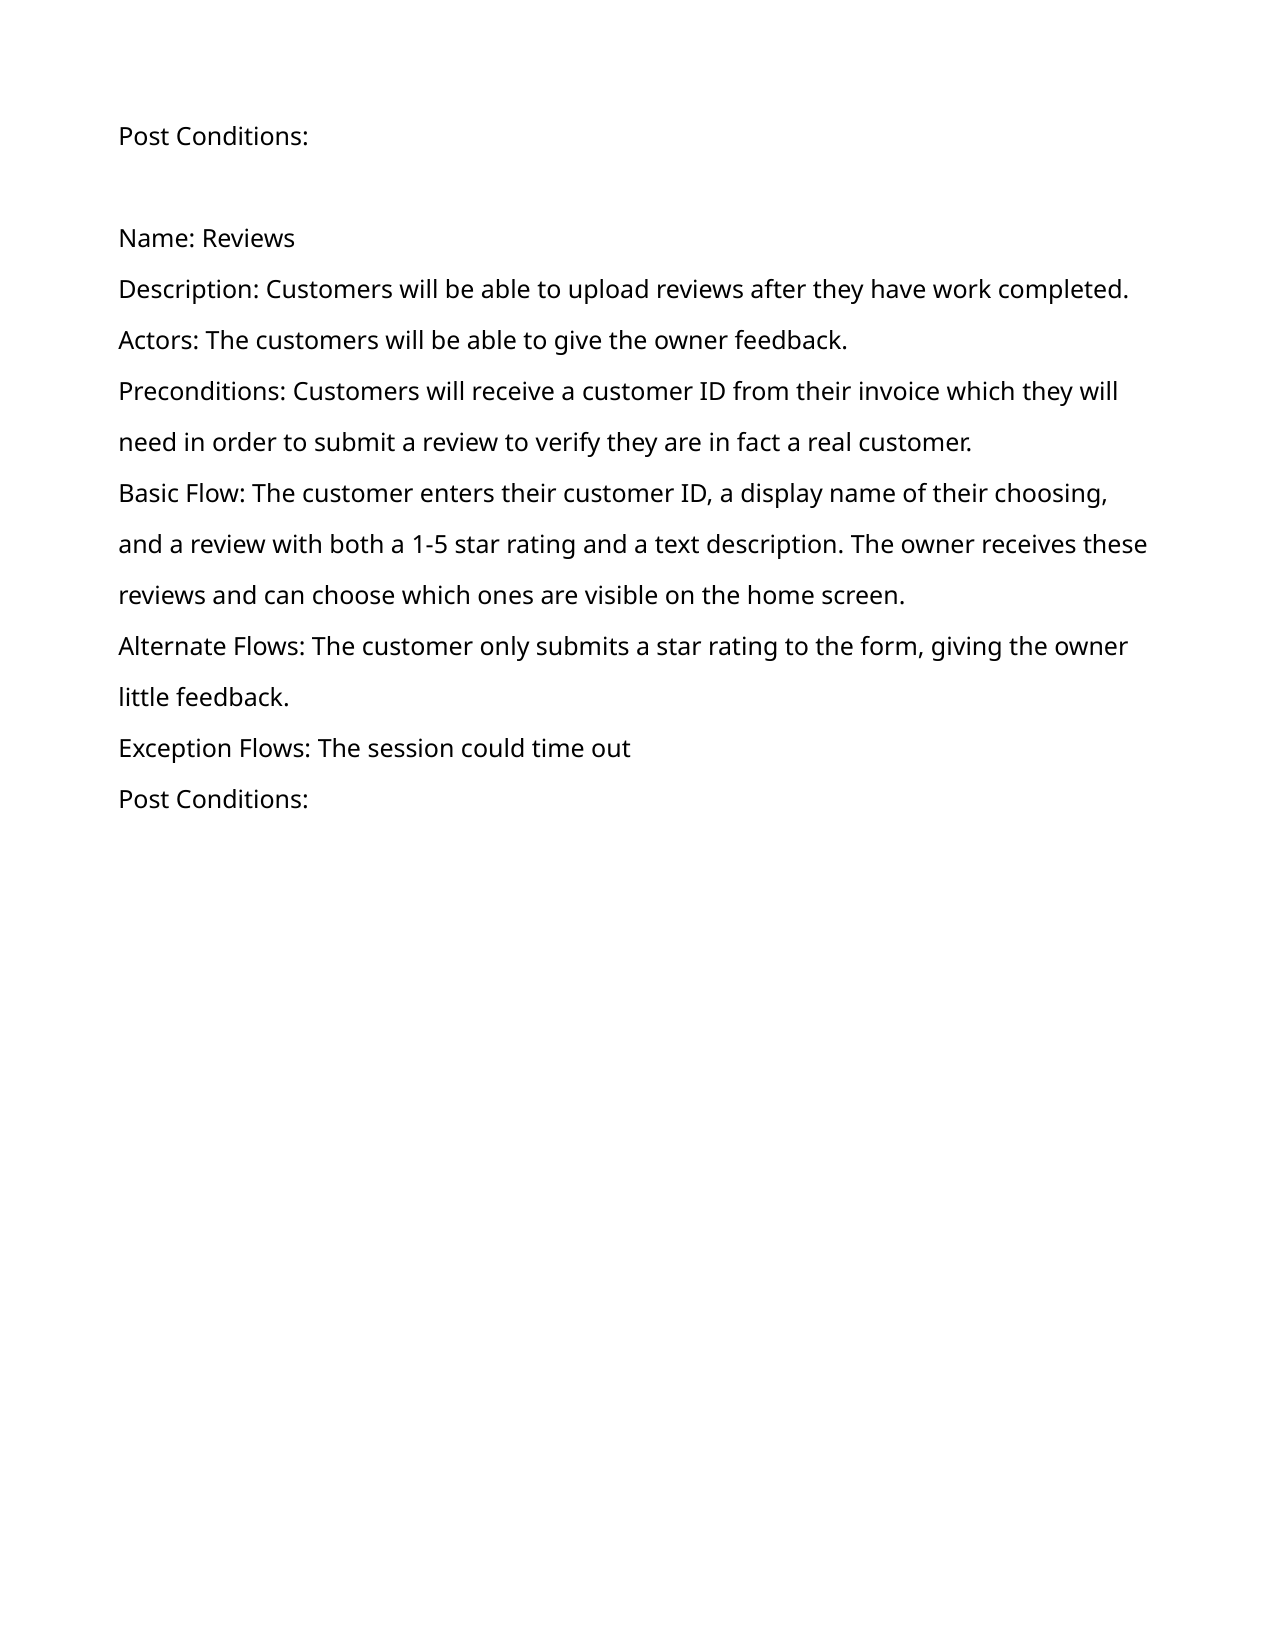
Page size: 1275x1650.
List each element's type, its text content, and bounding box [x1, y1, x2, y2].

text Post Conditions: [118, 118, 1157, 152]
text Preconditions: Customers will receive a customer ID from their invoice which they will need in order to submit a review to verify they are in fact a real customer. [118, 373, 1157, 458]
text Alternate Flows: The customer only submits a star rating to the form, giving the owner little feedback. [118, 628, 1157, 714]
text Description: Customers will be able to upload reviews after they have work completed. [118, 271, 1157, 305]
text Actors: The customers will be able to give the owner feedback. [118, 322, 1157, 356]
text Name: Reviews [118, 220, 1157, 254]
text Post Conditions: [118, 782, 1157, 816]
text Basic Flow: The customer enters their customer ID, a display name of their choosing, and a review with both a 1-5 star rating and a text description. The owner receives these reviews and can choose which ones are visible on the home screen. [118, 475, 1157, 612]
text Exception Flows: The session could time out [118, 731, 1157, 765]
